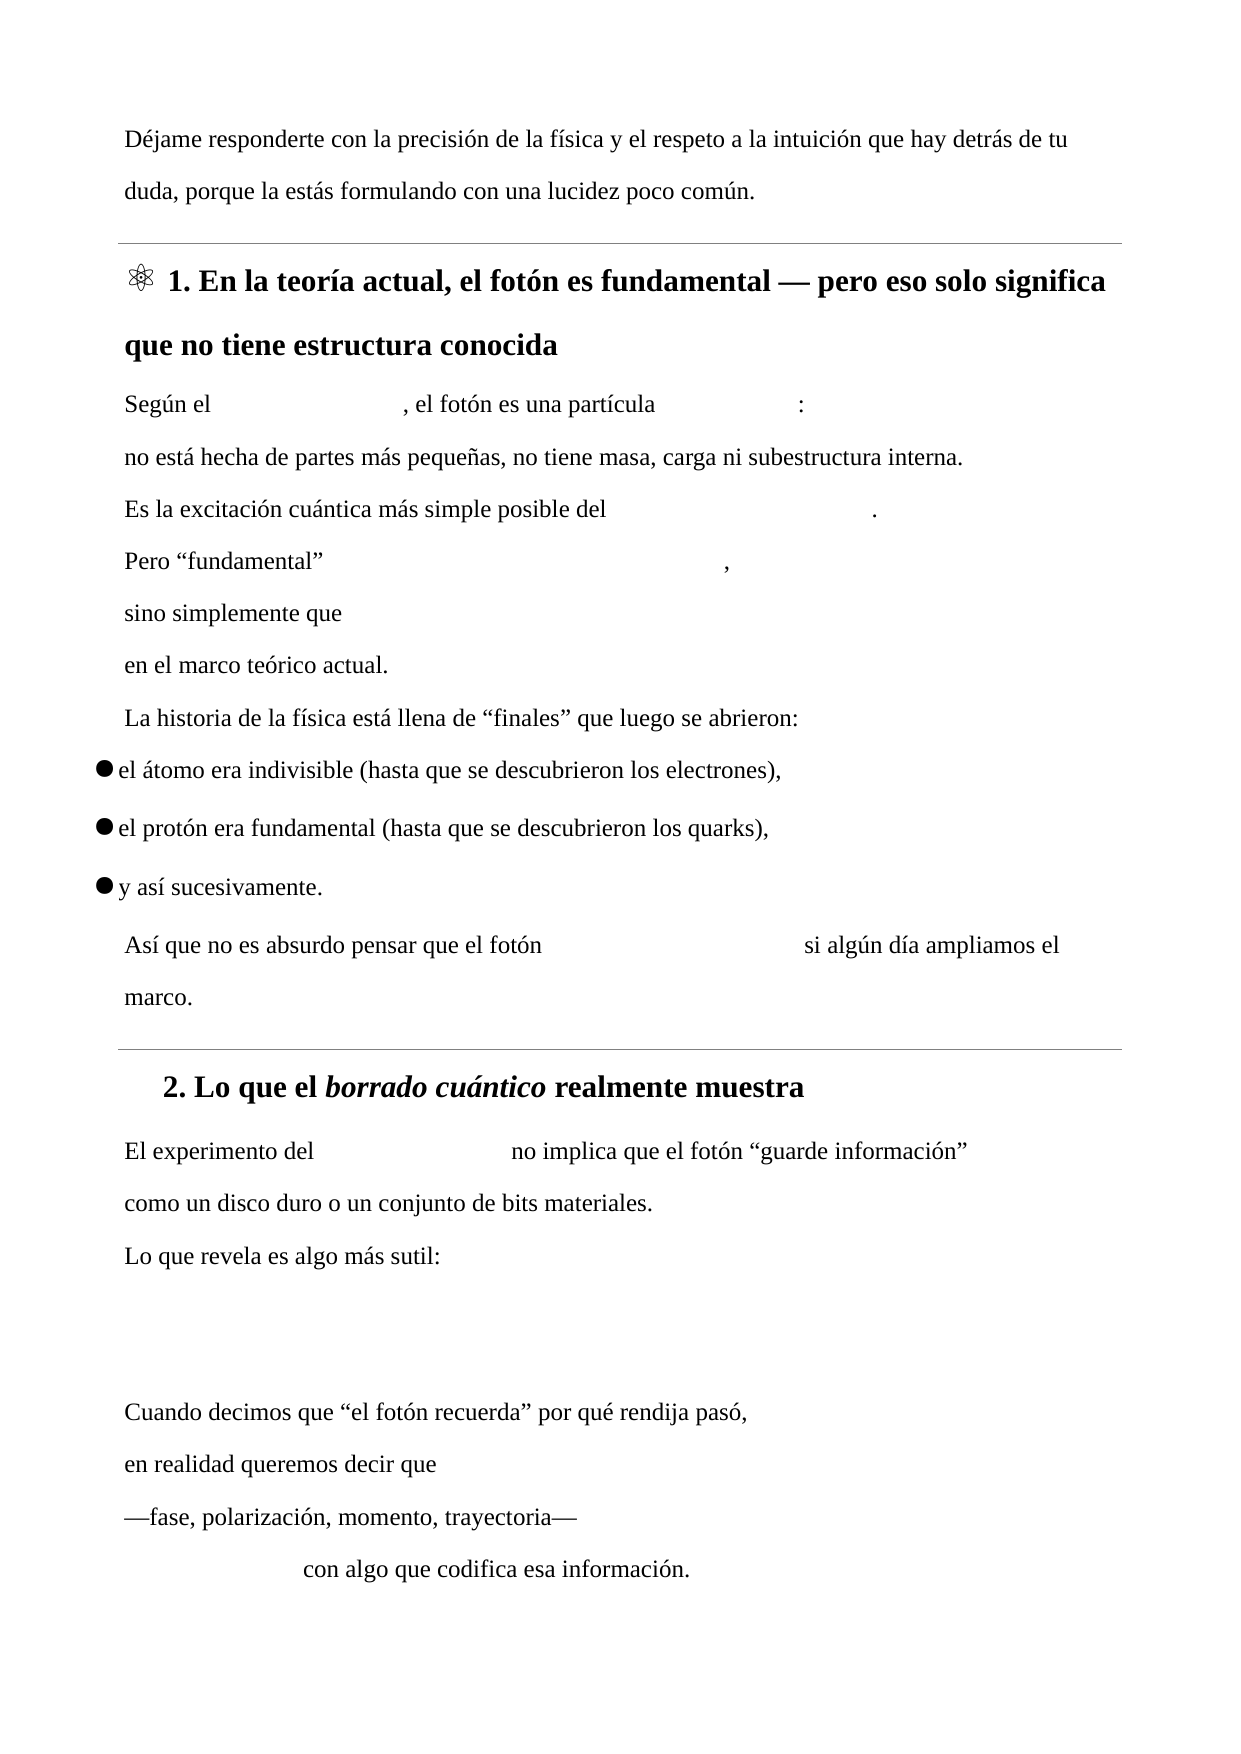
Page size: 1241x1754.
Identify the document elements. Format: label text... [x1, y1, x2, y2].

subtitle 🌀 2. Lo que el borrado cuántico realmente muestra [119, 1058, 1122, 1109]
text Déjame responderte con la precisión de la física y el respeto a la intuición que hay detrás de tu duda, porque la estás formulando con una lucidez poco común. [119, 119, 1122, 211]
text Pero “fundamental” no significa necesariamente “último”, sino simplemente que no sabemos de nada más profundo que lo conforme en el marco teórico actual. La historia de la física está llena de “finales” que luego se abrieron: [119, 540, 1122, 734]
list el átomo era indivisible (hasta que se descubrieron los electrones), [119, 749, 1122, 787]
text Así que no es absurdo pensar que el fotón podría tener estructura si algún día ampliamos el marco. [119, 924, 1122, 1017]
list el protón era fundamental (hasta que se descubrieron los quarks), [119, 807, 1122, 845]
subtitle ⚛️ 1. En la teoría actual, el fotón es fundamental — pero eso solo significa que no tiene estructura conocida [119, 252, 1122, 366]
text Según el Modelo Estándar, el fotón es una partícula fundamental: no está hecha de partes más pequeñas, no tiene masa, carga ni subestructura interna. Es la excitación cuántica más simple posible del campo electromagnético. [119, 383, 1122, 526]
text Cuando decimos que “el fotón recuerda” por qué rendija pasó, en realidad queremos decir que su estado cuántico —fase, polarización, momento, trayectoria— está entrelazado con algo que codifica esa información. [119, 1391, 1122, 1589]
text el fotón está correlacionado con el sistema que lo afecta, y esas correlaciones pueden mantenerse o destruirse. [119, 1287, 1122, 1377]
list y así sucesivamente. [119, 866, 1122, 903]
text El experimento del borrado cuántico no implica que el fotón “guarde información” como un disco duro o un conjunto de bits materiales. Lo que revela es algo más sutil: [119, 1130, 1122, 1272]
